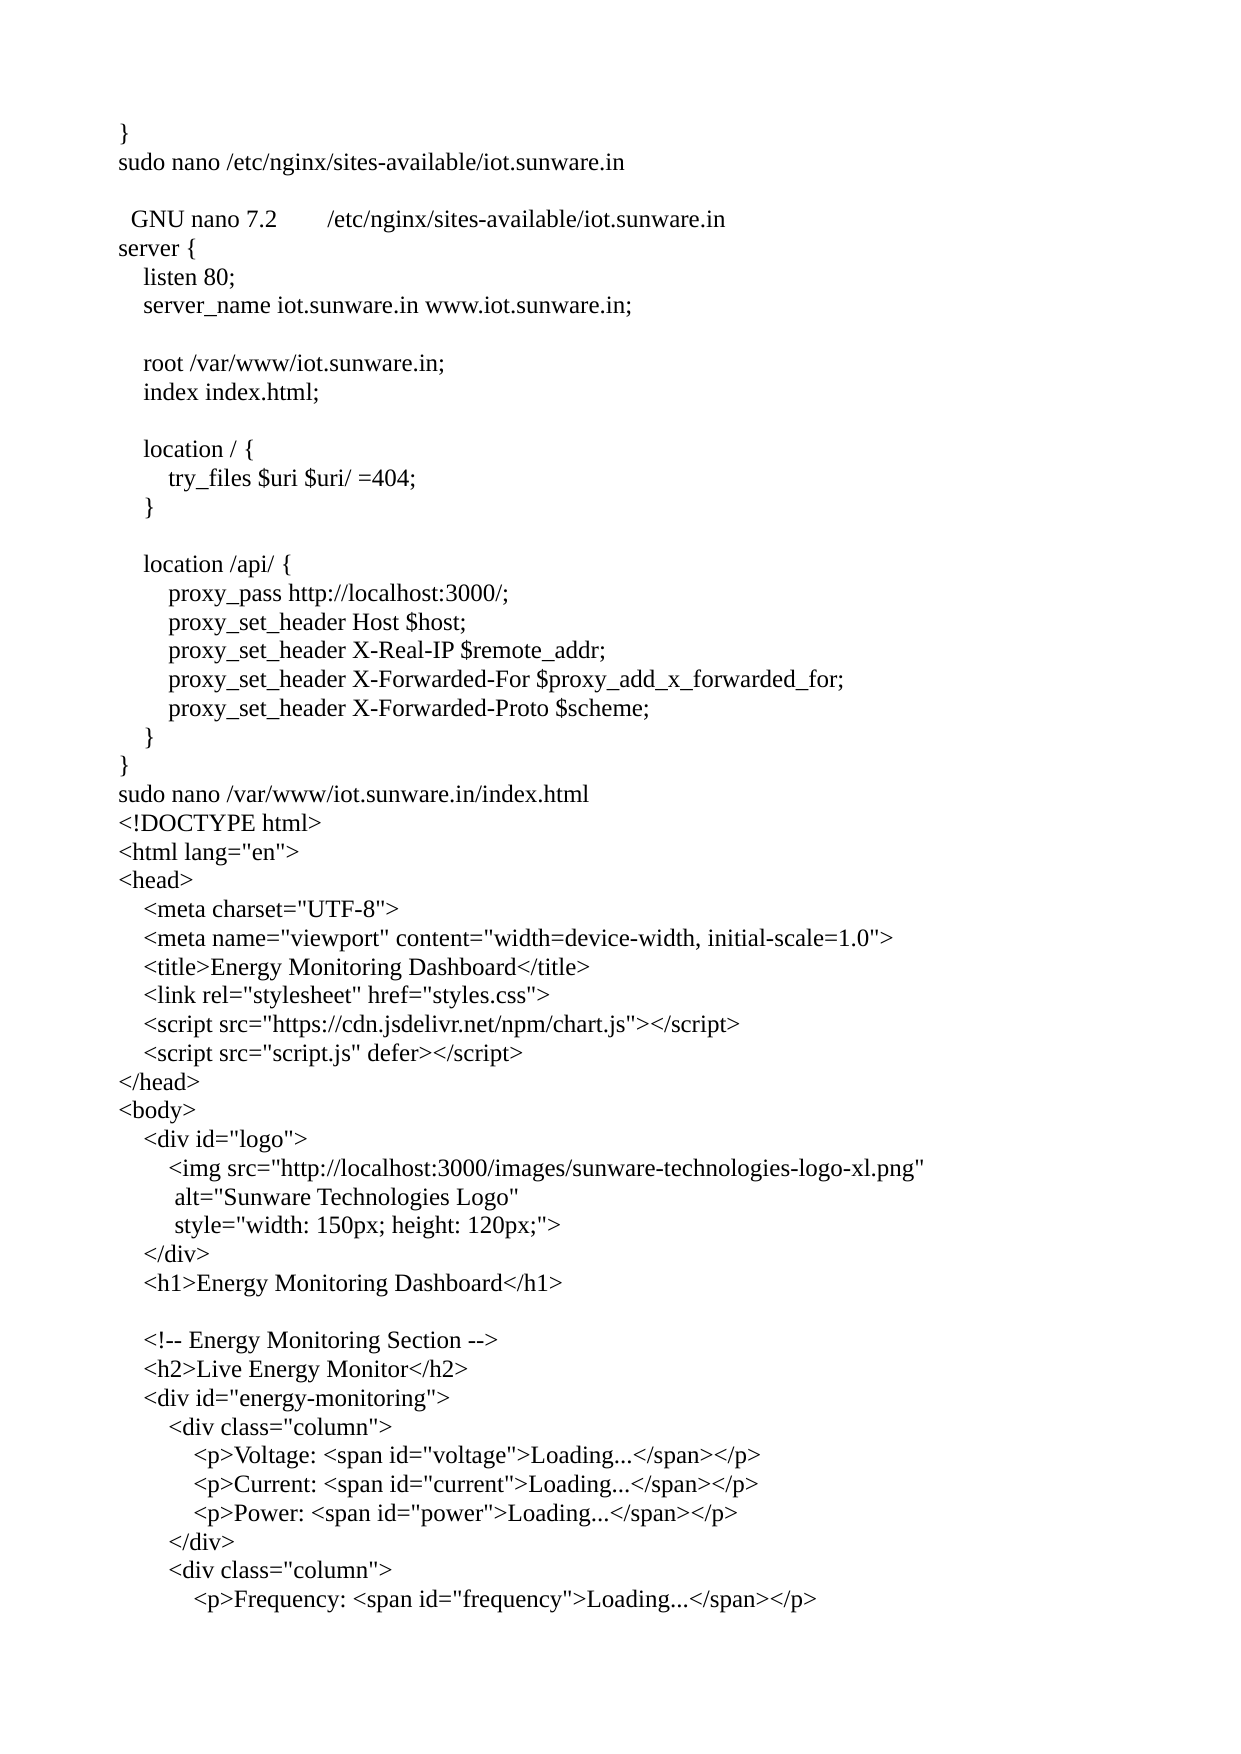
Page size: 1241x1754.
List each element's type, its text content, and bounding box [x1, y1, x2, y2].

text <h1>Energy Monitoring Dashboard</h1> [118, 1268, 1122, 1297]
text </div> [118, 1527, 1122, 1556]
text <!DOCTYPE html> [118, 808, 1122, 837]
text <head> [118, 866, 1122, 894]
text <div class="column"> [118, 1412, 1122, 1441]
text <!-- Energy Monitoring Section --> [118, 1326, 1122, 1354]
text GNU nano 7.2 /etc/nginx/sites-available/iot.sunware.in [118, 204, 1122, 233]
text location / { [118, 434, 1122, 463]
text <title>Energy Monitoring Dashboard</title> [118, 952, 1122, 981]
text alt="Sunware Technologies Logo" [118, 1182, 1122, 1211]
text </div> [118, 1239, 1122, 1268]
text <script src="https://cdn.jsdelivr.net/npm/chart.js"></script> [118, 1009, 1122, 1038]
text <div id="logo"> [118, 1124, 1122, 1153]
text sudo nano /var/www/iot.sunware.in/index.html [118, 779, 1122, 808]
text <p>Voltage: <span id="voltage">Loading...</span></p> [118, 1441, 1122, 1469]
text <script src="script.js" defer></script> [118, 1038, 1122, 1067]
text <h2>Live Energy Monitor</h2> [118, 1354, 1122, 1383]
text proxy_set_header X-Forwarded-Proto $scheme; [118, 693, 1122, 722]
text root /var/www/iot.sunware.in; [118, 348, 1122, 377]
text <img src="http://localhost:3000/images/sunware-technologies-logo-xl.png" [118, 1153, 1122, 1182]
text <p>Frequency: <span id="frequency">Loading...</span></p> [118, 1584, 1122, 1613]
text } [118, 722, 1122, 751]
text <p>Current: <span id="current">Loading...</span></p> [118, 1469, 1122, 1498]
text style="width: 150px; height: 120px;"> [118, 1211, 1122, 1239]
text try_files $uri $uri/ =404; [118, 463, 1122, 492]
text } [118, 118, 1122, 147]
text <html lang="en"> [118, 837, 1122, 866]
text listen 80; [118, 262, 1122, 291]
text server_name iot.sunware.in www.iot.sunware.in; [118, 291, 1122, 319]
text index index.html; [118, 377, 1122, 406]
text <link rel="stylesheet" href="styles.css"> [118, 981, 1122, 1009]
text <p>Power: <span id="power">Loading...</span></p> [118, 1498, 1122, 1527]
text proxy_set_header X-Forwarded-For $proxy_add_x_forwarded_for; [118, 664, 1122, 693]
text proxy_set_header Host $host; [118, 607, 1122, 636]
text <div id="energy-monitoring"> [118, 1383, 1122, 1412]
text <meta charset="UTF-8"> [118, 894, 1122, 923]
text location /api/ { [118, 549, 1122, 578]
text sudo nano /etc/nginx/sites-available/iot.sunware.in [118, 147, 1122, 176]
text server { [118, 233, 1122, 262]
text proxy_pass http://localhost:3000/; [118, 578, 1122, 607]
text } [118, 751, 1122, 779]
text <meta name="viewport" content="width=device-width, initial-scale=1.0"> [118, 923, 1122, 952]
text proxy_set_header X-Real-IP $remote_addr; [118, 636, 1122, 664]
text </head> [118, 1067, 1122, 1096]
text <body> [118, 1096, 1122, 1124]
text <div class="column"> [118, 1556, 1122, 1584]
text } [118, 492, 1122, 521]
